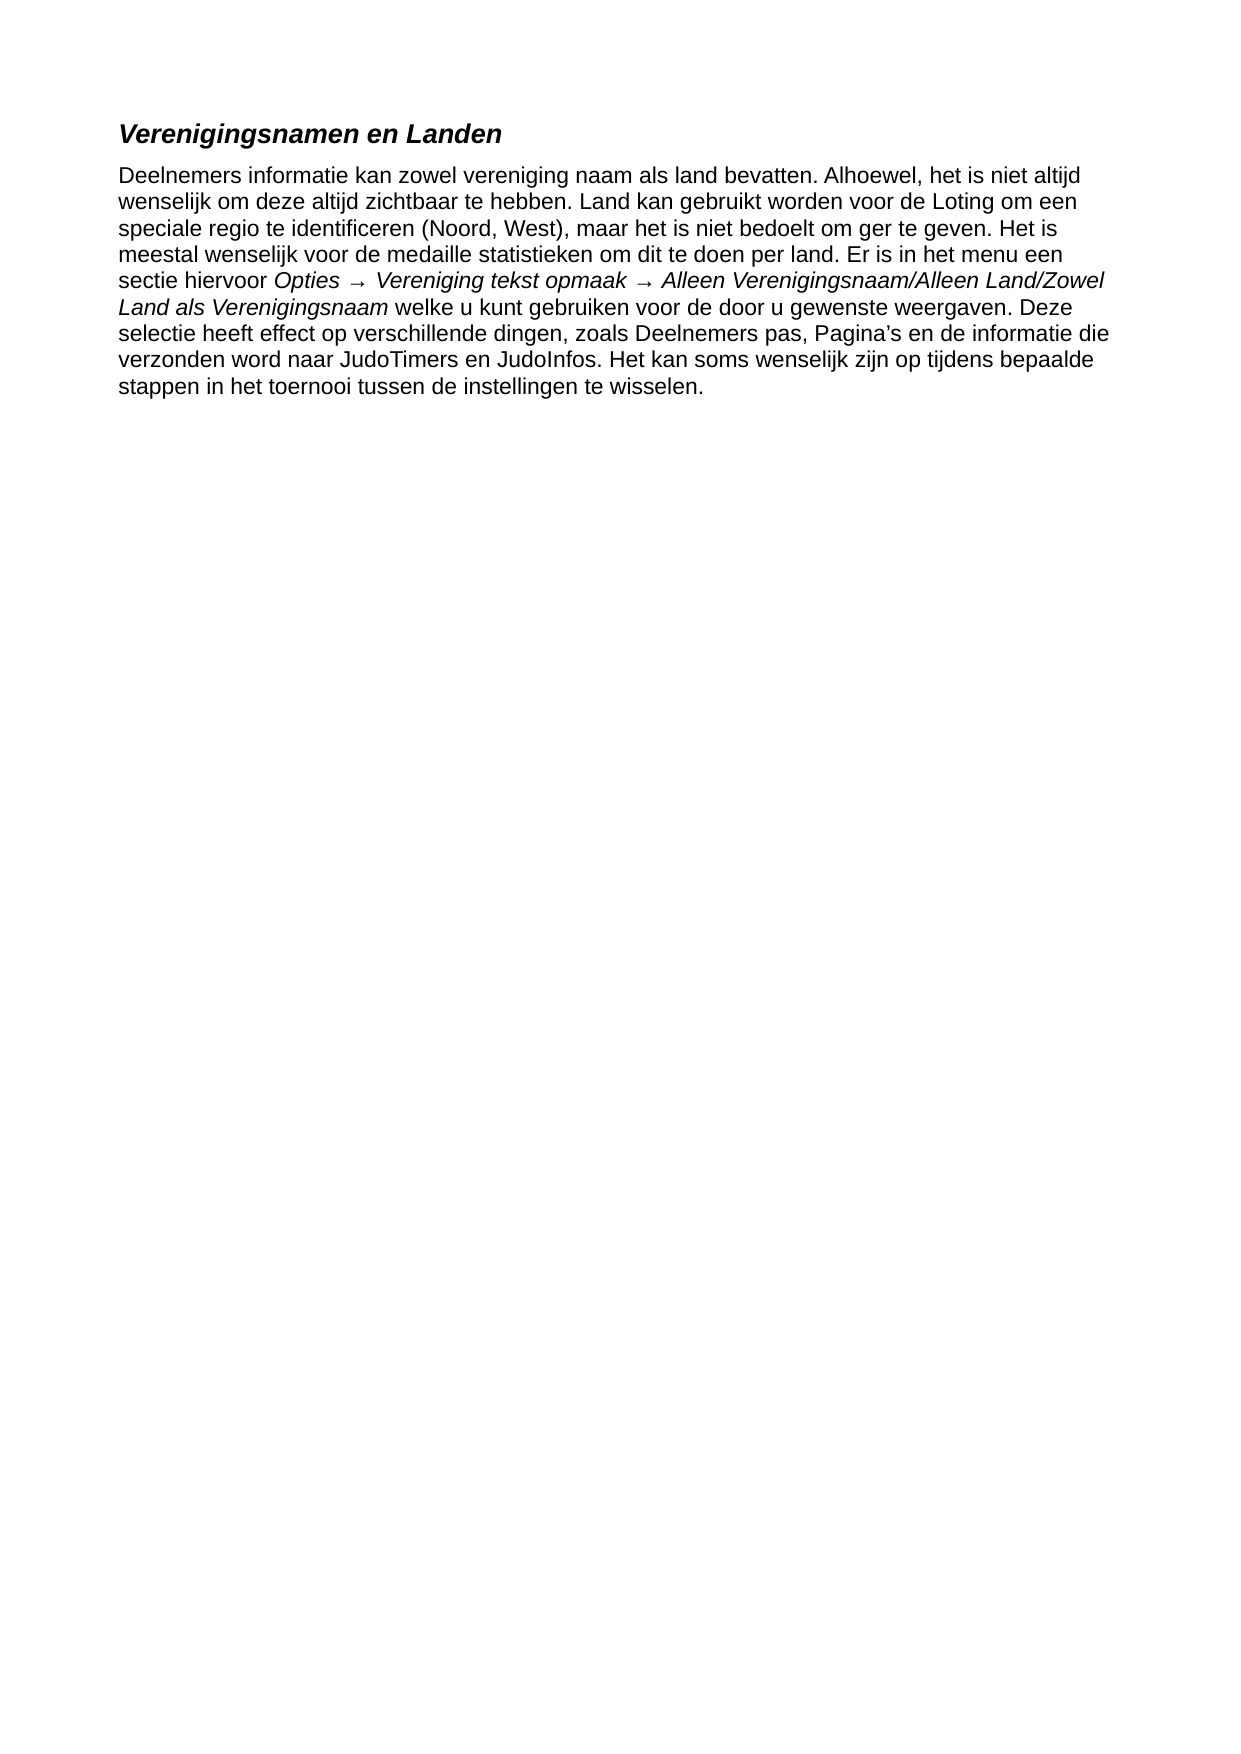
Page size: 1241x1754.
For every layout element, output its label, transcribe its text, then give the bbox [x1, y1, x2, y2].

text Deelnemers informatie kan zowel vereniging naam als land bevatten. Alhoewel, het is niet altijd wenselijk om deze altijd zichtbaar te hebben. Land kan gebruikt worden voor de Loting om een speciale regio te identificeren (Noord, West), maar het is niet bedoelt om ger te geven. Het is meestal wenselijk voor de medaille statistieken om dit te doen per land. Er is in het menu een sectie hiervoor Opties → Vereniging tekst opmaak → Alleen Verenigingsnaam/Alleen Land/Zowel Land als Verenigingsnaam welke u kunt gebruiken voor de door u gewenste weergaven. Deze selectie heeft effect op verschillende dingen, zoals Deelnemers pas, Pagina’s en de informatie die verzonden word naar JudoTimers en JudoInfos. Het kan soms wenselijk zijn op tijdens bepaalde stappen in het toernooi tussen de instellingen te wisselen. [118, 162, 1122, 399]
subtitle Verenigingsnamen en Landen [118, 118, 1122, 149]
